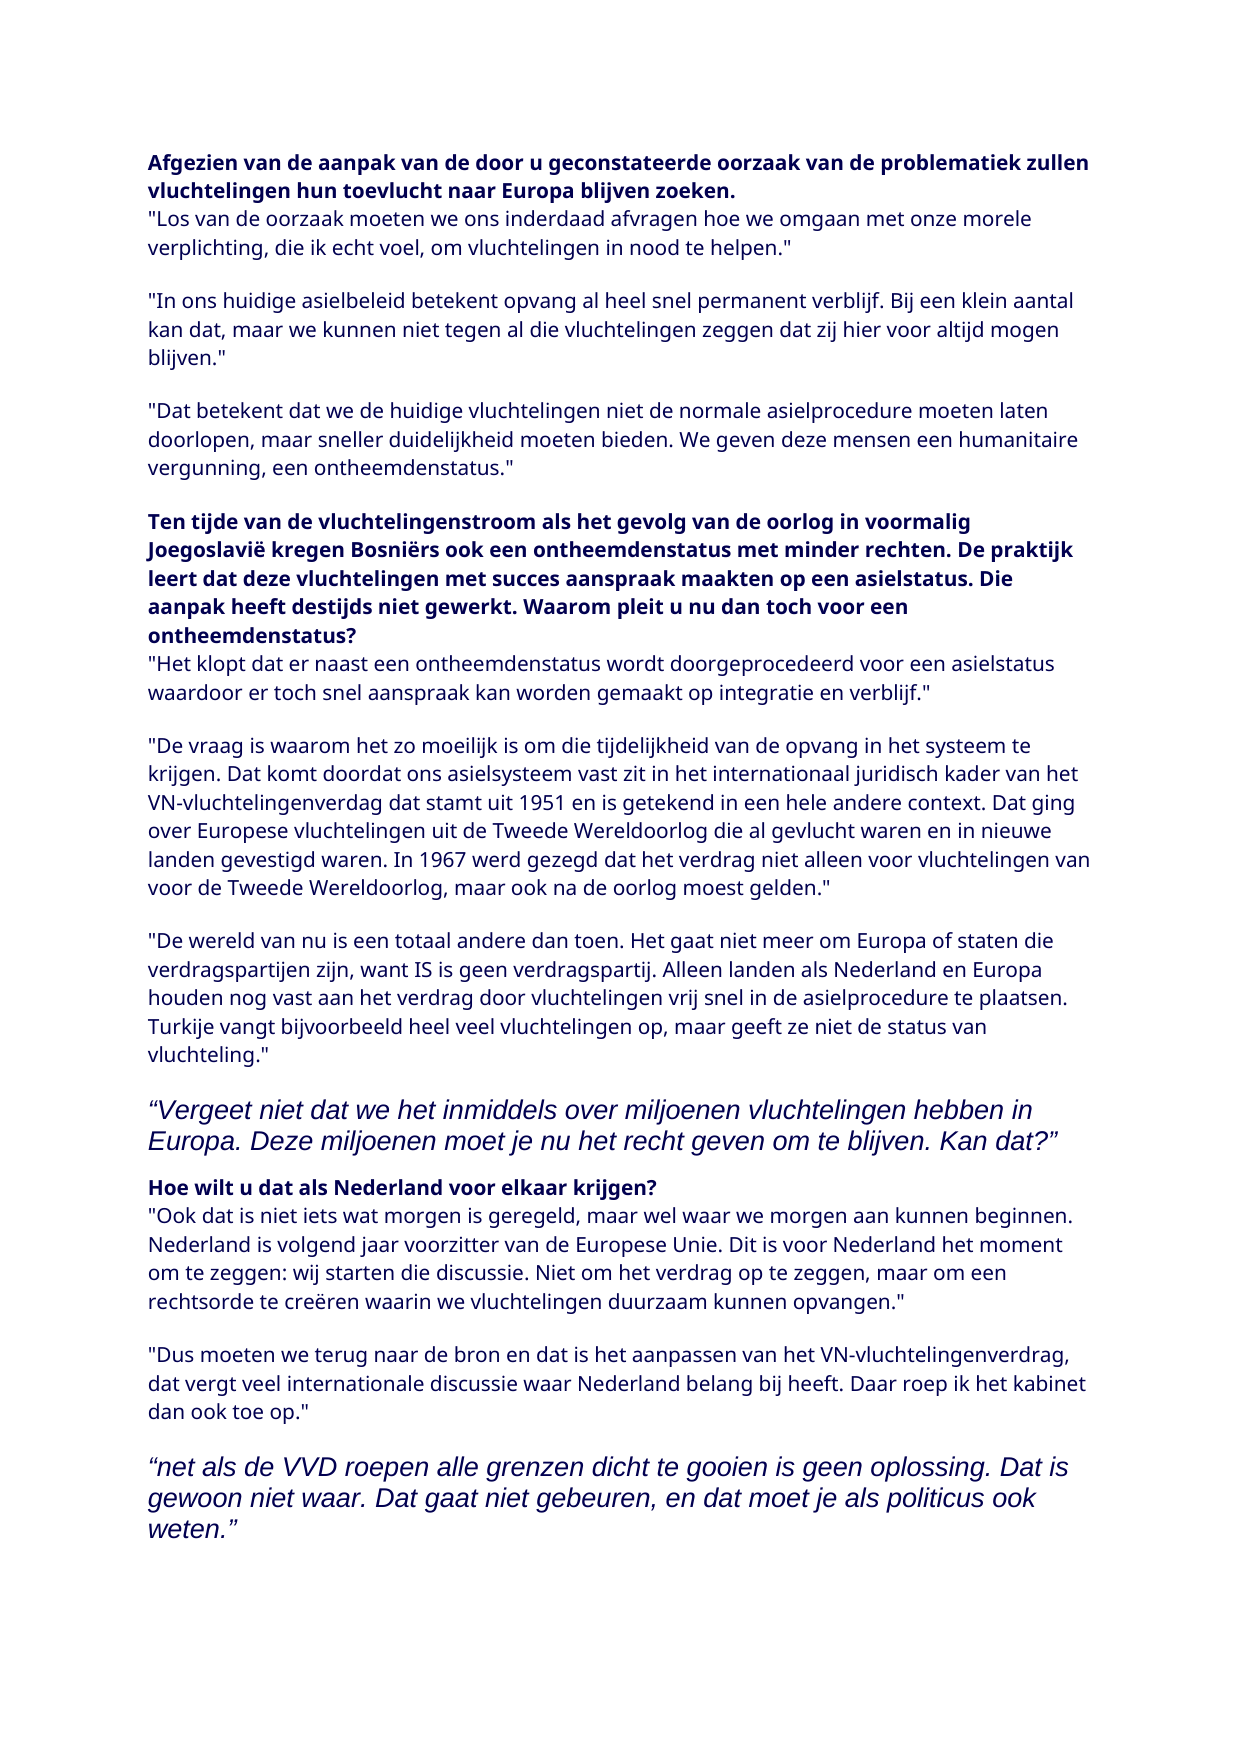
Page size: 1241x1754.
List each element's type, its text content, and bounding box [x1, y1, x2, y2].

text "Dus moeten we terug naar de bron en dat is het aanpassen van het VN-vluchtelingenverdrag, dat vergt veel internationale discussie waar Nederland belang bij heeft. Daar roep ik het kabinet dan ook toe op." [148, 1340, 1093, 1426]
text "Het klopt dat er naast een ontheemdenstatus wordt doorgeprocedeerd voor een asielstatus waardoor er toch snel aanspraak kan worden gemaakt op integratie en verblijf." [148, 649, 1093, 706]
text Hoe wilt u dat als Nederland voor elkaar krijgen? [148, 1173, 1093, 1201]
text “Vergeet niet dat we het inmiddels over miljoenen vluchtelingen hebben in Europa. Deze miljoenen moet je nu het recht geven om te blijven. Kan dat?” [148, 1094, 1093, 1156]
text "In ons huidige asielbeleid betekent opvang al heel snel permanent verblijf. Bij een klein aantal kan dat, maar we kunnen niet tegen al die vluchtelingen zeggen dat zij hier voor altijd mogen blijven." [148, 286, 1093, 372]
text Ten tijde van de vluchtelingenstroom als het gevolg van de oorlog in voormalig Joegoslavië kregen Bosniërs ook een ontheemdenstatus met minder rechten. De praktijk leert dat deze vluchtelingen met succes aanspraak maakten op een asielstatus. Die aanpak heeft destijds niet gewerkt. Waarom pleit u nu dan toch voor een ontheemdenstatus? [148, 507, 1093, 649]
text "Ook dat is niet iets wat morgen is geregeld, maar wel waar we morgen aan kunnen beginnen. Nederland is volgend jaar voorzitter van de Europese Unie. Dit is voor Nederland het moment om te zeggen: wij starten die discussie. Niet om het verdrag op te zeggen, maar om een rechtsorde te creëren waarin we vluchtelingen duurzaam kunnen opvangen." [148, 1201, 1093, 1315]
text "Los van de oorzaak moeten we ons inderdaad afvragen hoe we omgaan met onze morele verplichting, die ik echt voel, om vluchtelingen in nood te helpen." [148, 204, 1093, 261]
text "De wereld van nu is een totaal andere dan toen. Het gaat niet meer om Europa of staten die verdragspartijen zijn, want IS is geen verdragspartij. Alleen landen als Nederland en Europa houden nog vast aan het verdrag door vluchtelingen vrij snel in de asielprocedure te plaatsen. Turkije vangt bijvoorbeeld heel veel vluchtelingen op, maar geeft ze niet de status van vluchteling." [148, 927, 1093, 1069]
text Afgezien van de aanpak van de door u geconstateerde oorzaak van de problematiek zullen vluchtelingen hun toevlucht naar Europa blijven zoeken. [148, 148, 1093, 204]
text "Dat betekent dat we de huidige vluchtelingen niet de normale asielprocedure moeten laten doorlopen, maar sneller duidelijkheid moeten bieden. We geven deze mensen een humanitaire vergunning, een ontheemdenstatus." [148, 397, 1093, 482]
text "De vraag is waarom het zo moeilijk is om die tijdelijkheid van de opvang in het systeem te krijgen. Dat komt doordat ons asielsysteem vast zit in het internationaal juridisch kader van het VN-vluchtelingenverdag dat stamt uit 1951 en is getekend in een hele andere context. Dat ging over Europese vluchtelingen uit de Tweede Wereldoorlog die al gevlucht waren en in nieuwe landen gevestigd waren. In 1967 werd gezegd dat het verdrag niet alleen voor vluchtelingen van voor de Tweede Wereldoorlog, maar ook na de oorlog moest gelden." [148, 731, 1093, 902]
text “net als de VVD roepen alle grenzen dicht te gooien is geen oplossing. Dat is gewoon niet waar. Dat gaat niet gebeuren, en dat moet je als politicus ook weten.” [148, 1451, 1093, 1544]
